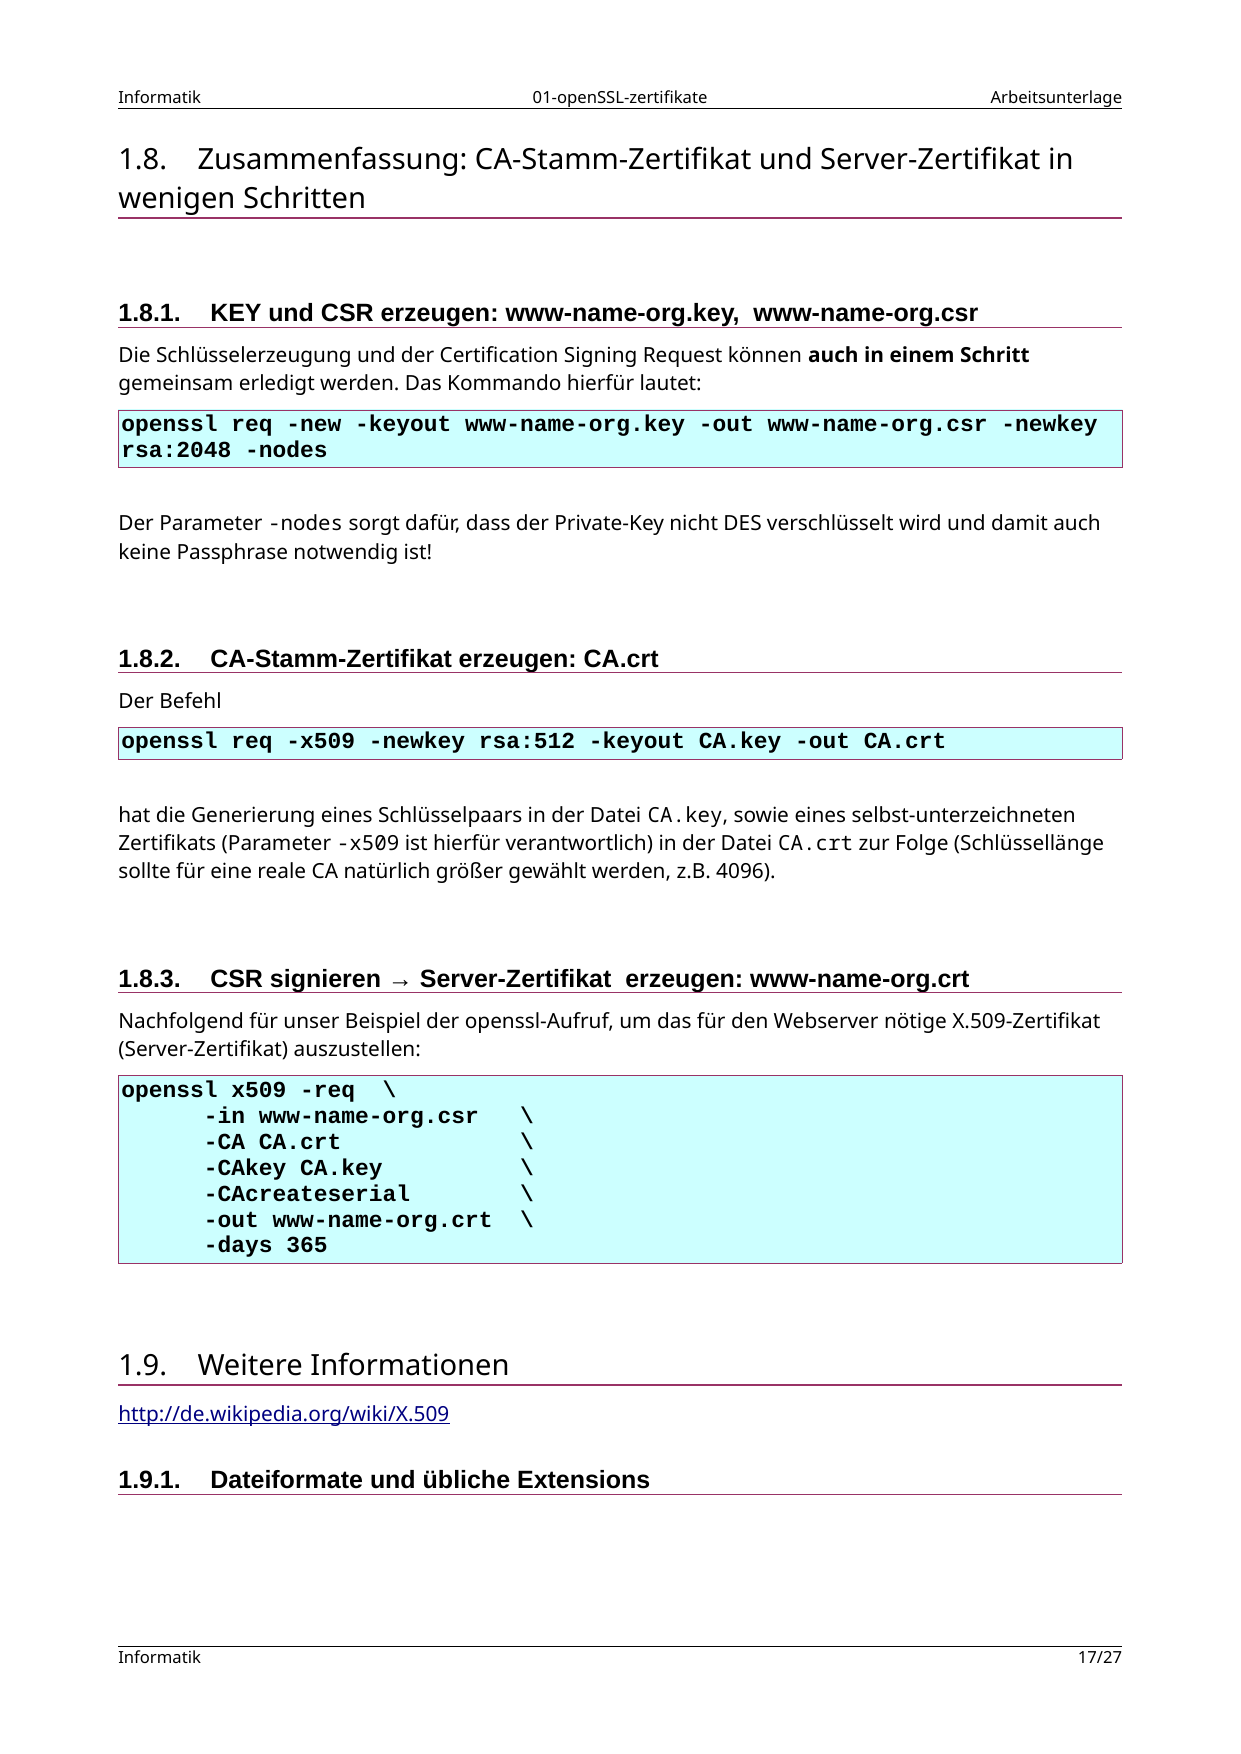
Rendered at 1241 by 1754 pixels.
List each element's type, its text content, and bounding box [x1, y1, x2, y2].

subtitle CSR signieren → Server-Zertifikat erzeugen: www-name-org.crt [118, 963, 1122, 992]
text openssl req -new -keyout www-name-org.key -out www-name-org.csr -newkey rsa:2048 -nodes [119, 411, 1122, 467]
text -CA CA.crt \ [119, 1127, 1122, 1153]
subtitle Zusammenfassung: CA-Stamm-Zertifikat und Server-Zertifikat in wenigen Schritten [118, 138, 1122, 217]
text Der Befehl [118, 686, 1122, 714]
subtitle Dateiformate und übliche Extensions [118, 1465, 1122, 1494]
text Nachfolgend für unser Beispiel der openssl-Aufruf, um das für den Webserver nötige X.509-Zertifikat (Server-Zertifikat) auszustellen: [118, 1006, 1122, 1063]
subtitle CA-Stamm-Zertifikat erzeugen: CA.crt [118, 644, 1122, 672]
text -CAkey CA.key \ [119, 1153, 1122, 1179]
subtitle KEY und CSR erzeugen: www-name-org.key, www-name-org.csr [118, 298, 1122, 327]
text -days 365 [119, 1231, 1122, 1263]
text -in www-name-org.csr \ [119, 1101, 1122, 1127]
subtitle Weitere Informationen [118, 1345, 1122, 1384]
text Die Schlüsselerzeugung und der Certification Signing Request können auch in einem Schritt gemeinsam erledigt werden. Das Kommando hierfür lautet: [118, 340, 1122, 397]
text openssl x509 -req \ [119, 1076, 1122, 1101]
text openssl req -x509 -newkey rsa:512 -keyout CA.key -out CA.crt [119, 728, 1122, 759]
text http://de.wikipedia.org/wiki/X.509 [118, 1399, 1122, 1427]
text Der Parameter -nodes sorgt dafür, dass der Private-Key nicht DES verschlüsselt wird und damit auch keine Passphrase notwendig ist! [118, 508, 1122, 565]
text hat die Generierung eines Schlüsselpaars in der Datei CA.key, sowie eines selbst-unterzeichneten Zertifikats (Parameter -x509 ist hierfür verantwortlich) in der Datei CA.crt zur Folge (Schlüssellänge sollte für eine reale CA natürlich größer gewählt werden, z.B. 4096). [118, 800, 1122, 885]
text -out www-name-org.crt \ [119, 1205, 1122, 1231]
text -CAcreateserial \ [119, 1179, 1122, 1205]
